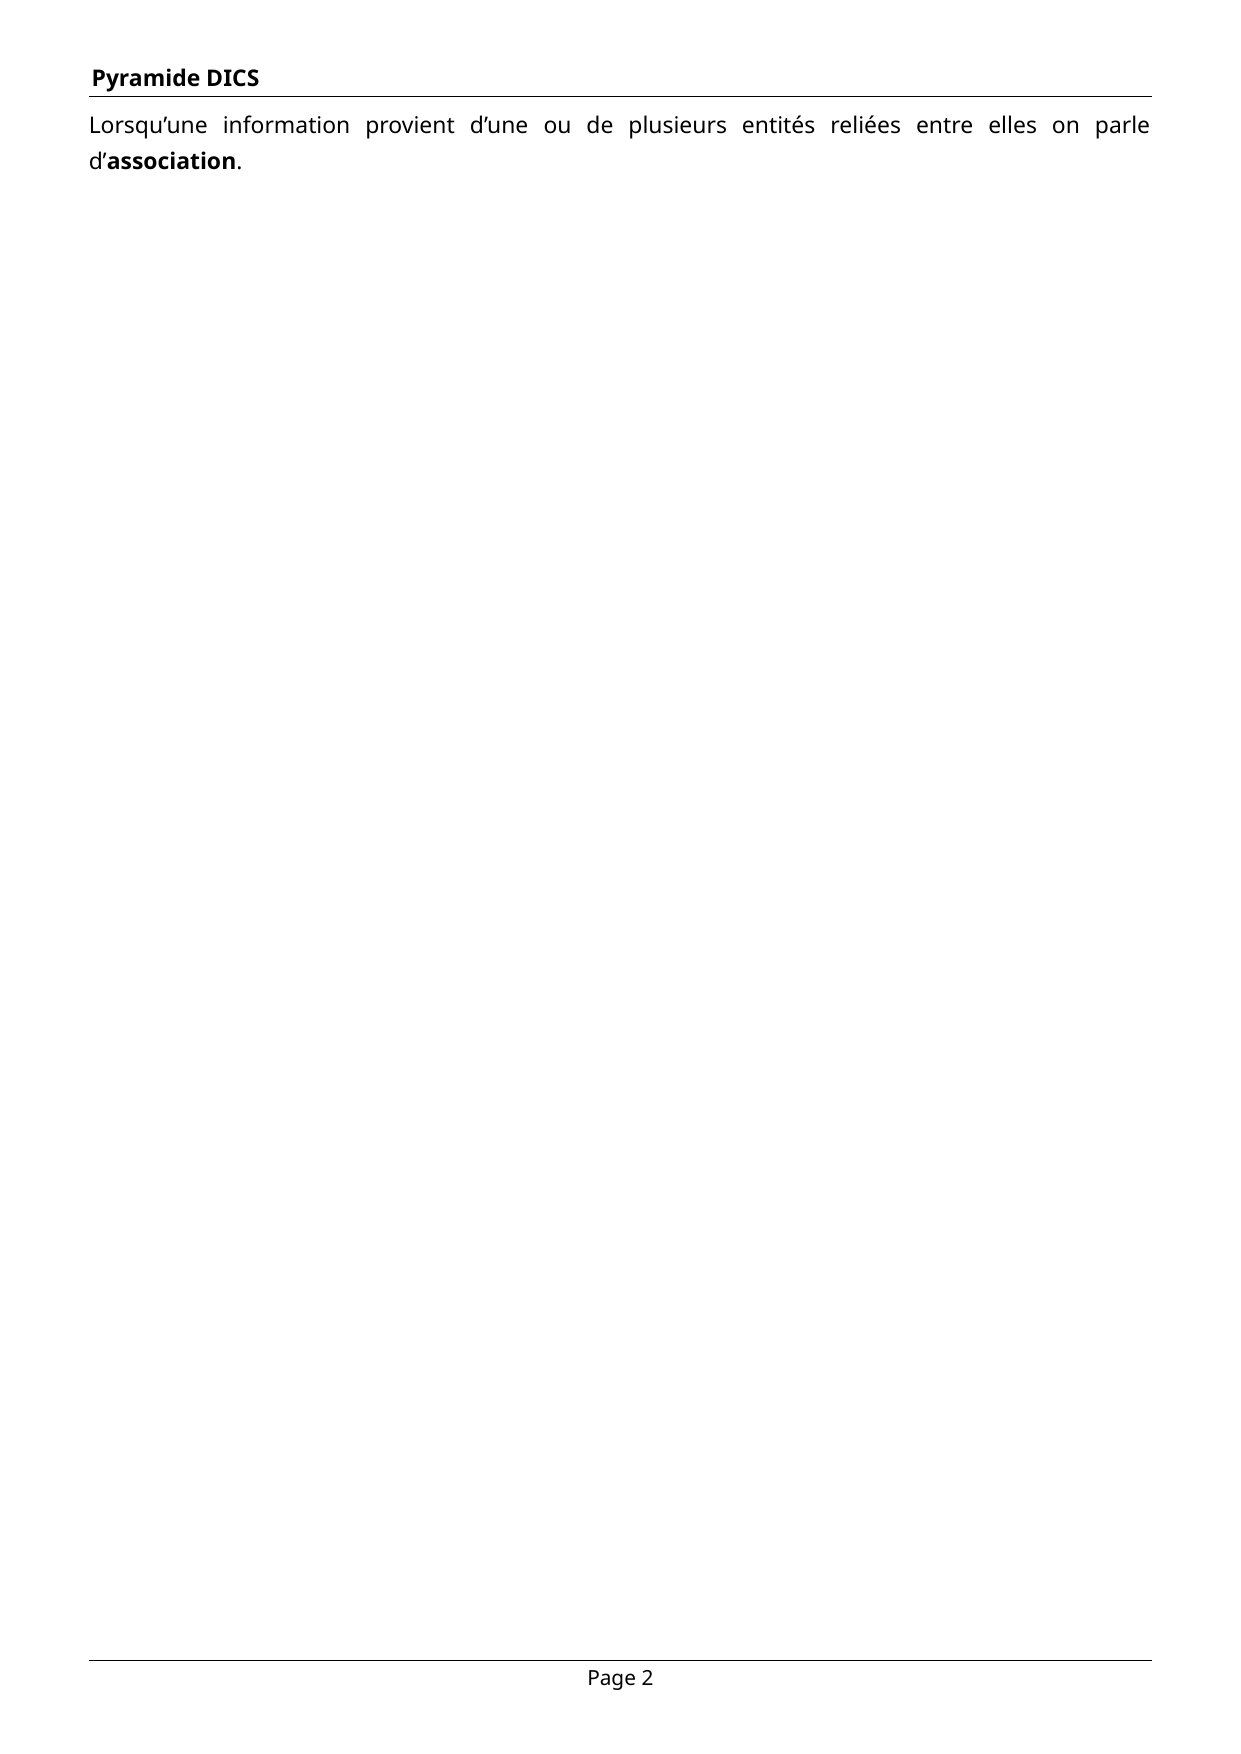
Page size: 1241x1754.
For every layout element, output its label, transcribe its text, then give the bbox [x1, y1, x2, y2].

text Lorsqu’une information provient d’une ou de plusieurs entités reliées entre elles on parle d’association. [88, 109, 1152, 176]
